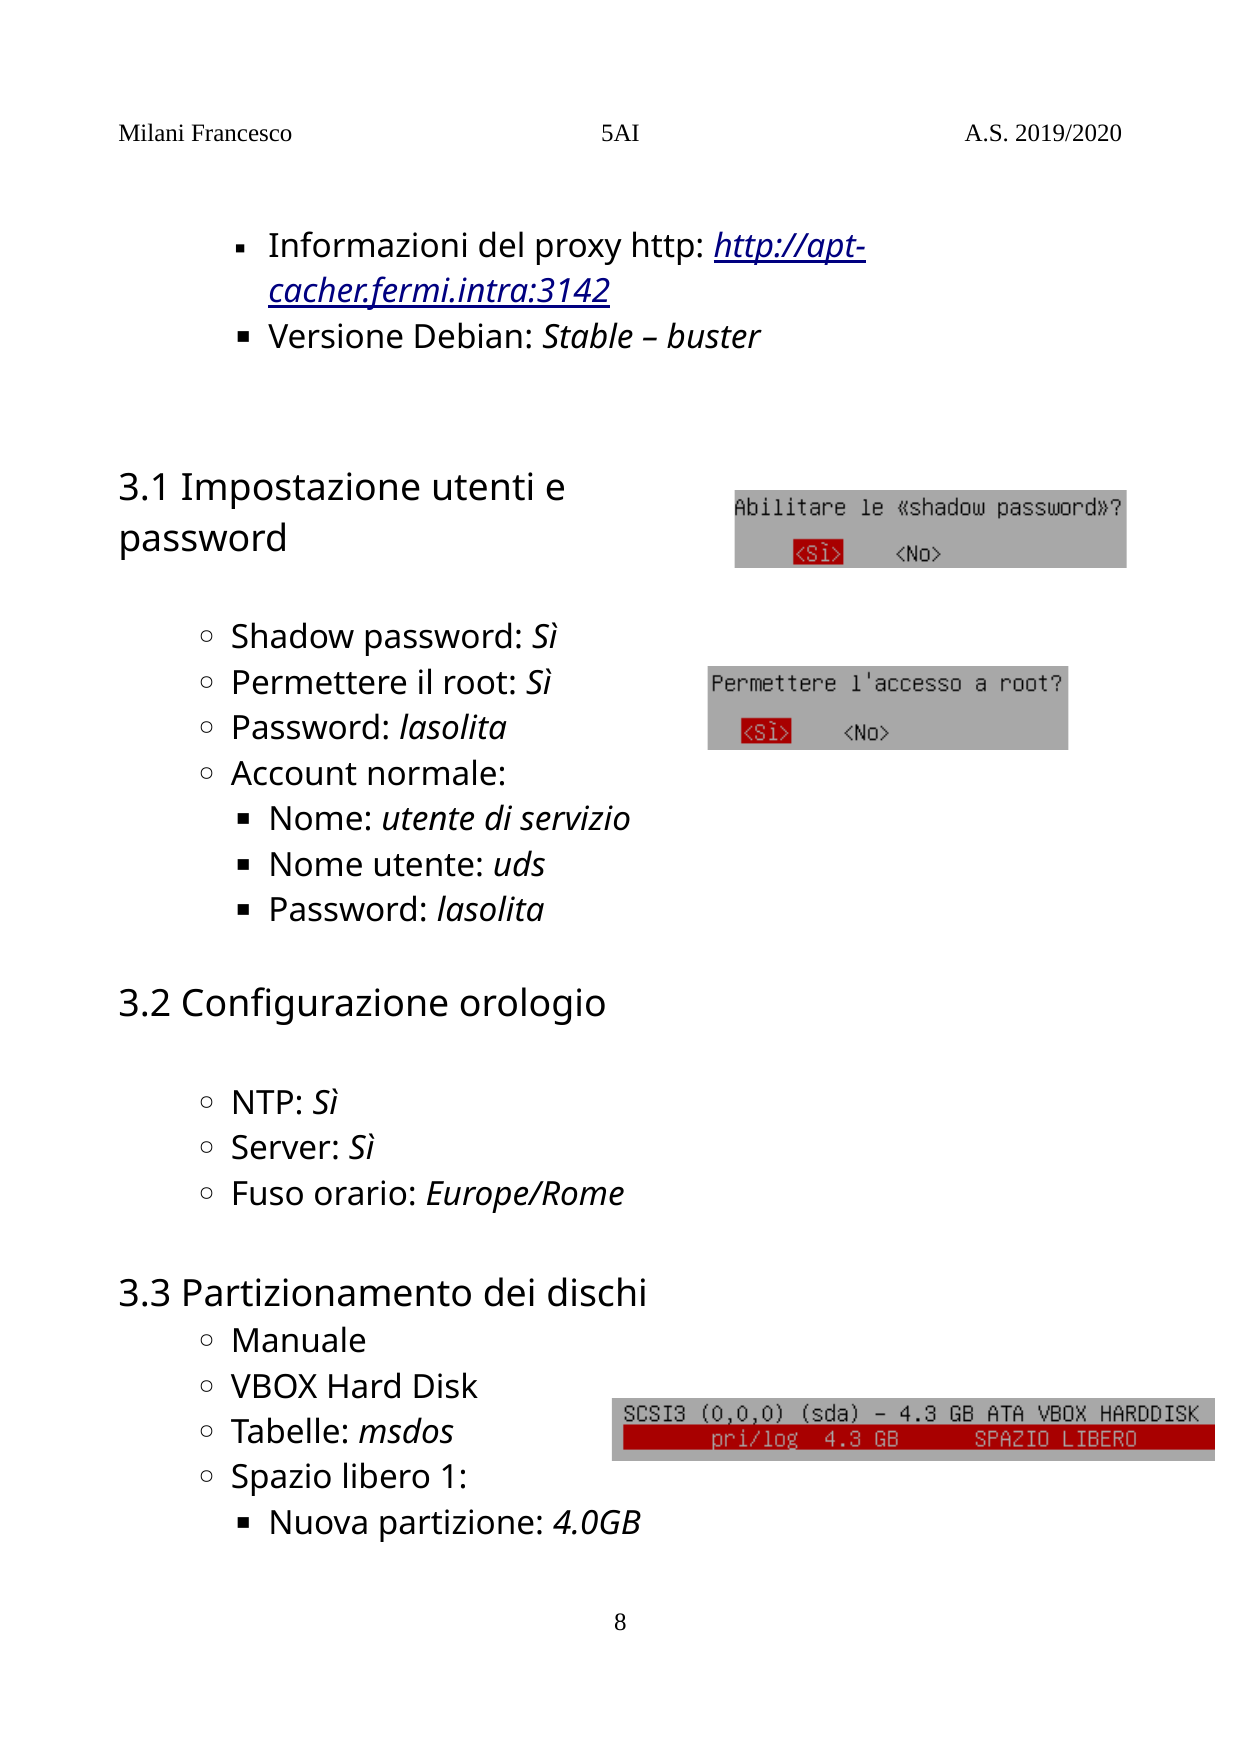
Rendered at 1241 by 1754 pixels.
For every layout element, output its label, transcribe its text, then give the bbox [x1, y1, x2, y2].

picture [707, 666, 1069, 750]
list Tabelle: msdos [193, 1408, 611, 1453]
picture [611, 1398, 1215, 1461]
list VBOX Hard Disk [193, 1362, 1122, 1408]
list Manuale [193, 1317, 1122, 1362]
list Nuova partizione: 4.0GB [231, 1499, 1122, 1544]
list NTP: Sì [193, 1079, 1122, 1124]
list Versione Debian: Stable – buster [231, 313, 1122, 358]
list Password: lasolita [193, 704, 707, 749]
list [1069, 704, 1122, 749]
list Shadow password: Sì [193, 613, 1122, 659]
text 3.2 Configurazione orologio [118, 977, 1122, 1028]
list Fuso orario: Europe/Rome [193, 1169, 1122, 1215]
text 3.1 Impostazione utenti e password [118, 460, 1122, 562]
list Spazio libero 1: [193, 1453, 1122, 1499]
list Informazioni del proxy http: http://apt-cacher.fermi.intra:3142 [231, 222, 1122, 313]
list Nome utente: uds [231, 840, 1122, 886]
list Password: lasolita [231, 886, 1122, 931]
list Server: Sì [193, 1124, 1122, 1169]
picture [734, 490, 1127, 568]
list Account normale: [193, 749, 1122, 795]
list Permettere il root: Sì [193, 659, 1122, 704]
text 3.3 Partizionamento dei dischi [118, 1266, 1122, 1317]
list Nome: utente di servizio [231, 795, 1122, 840]
